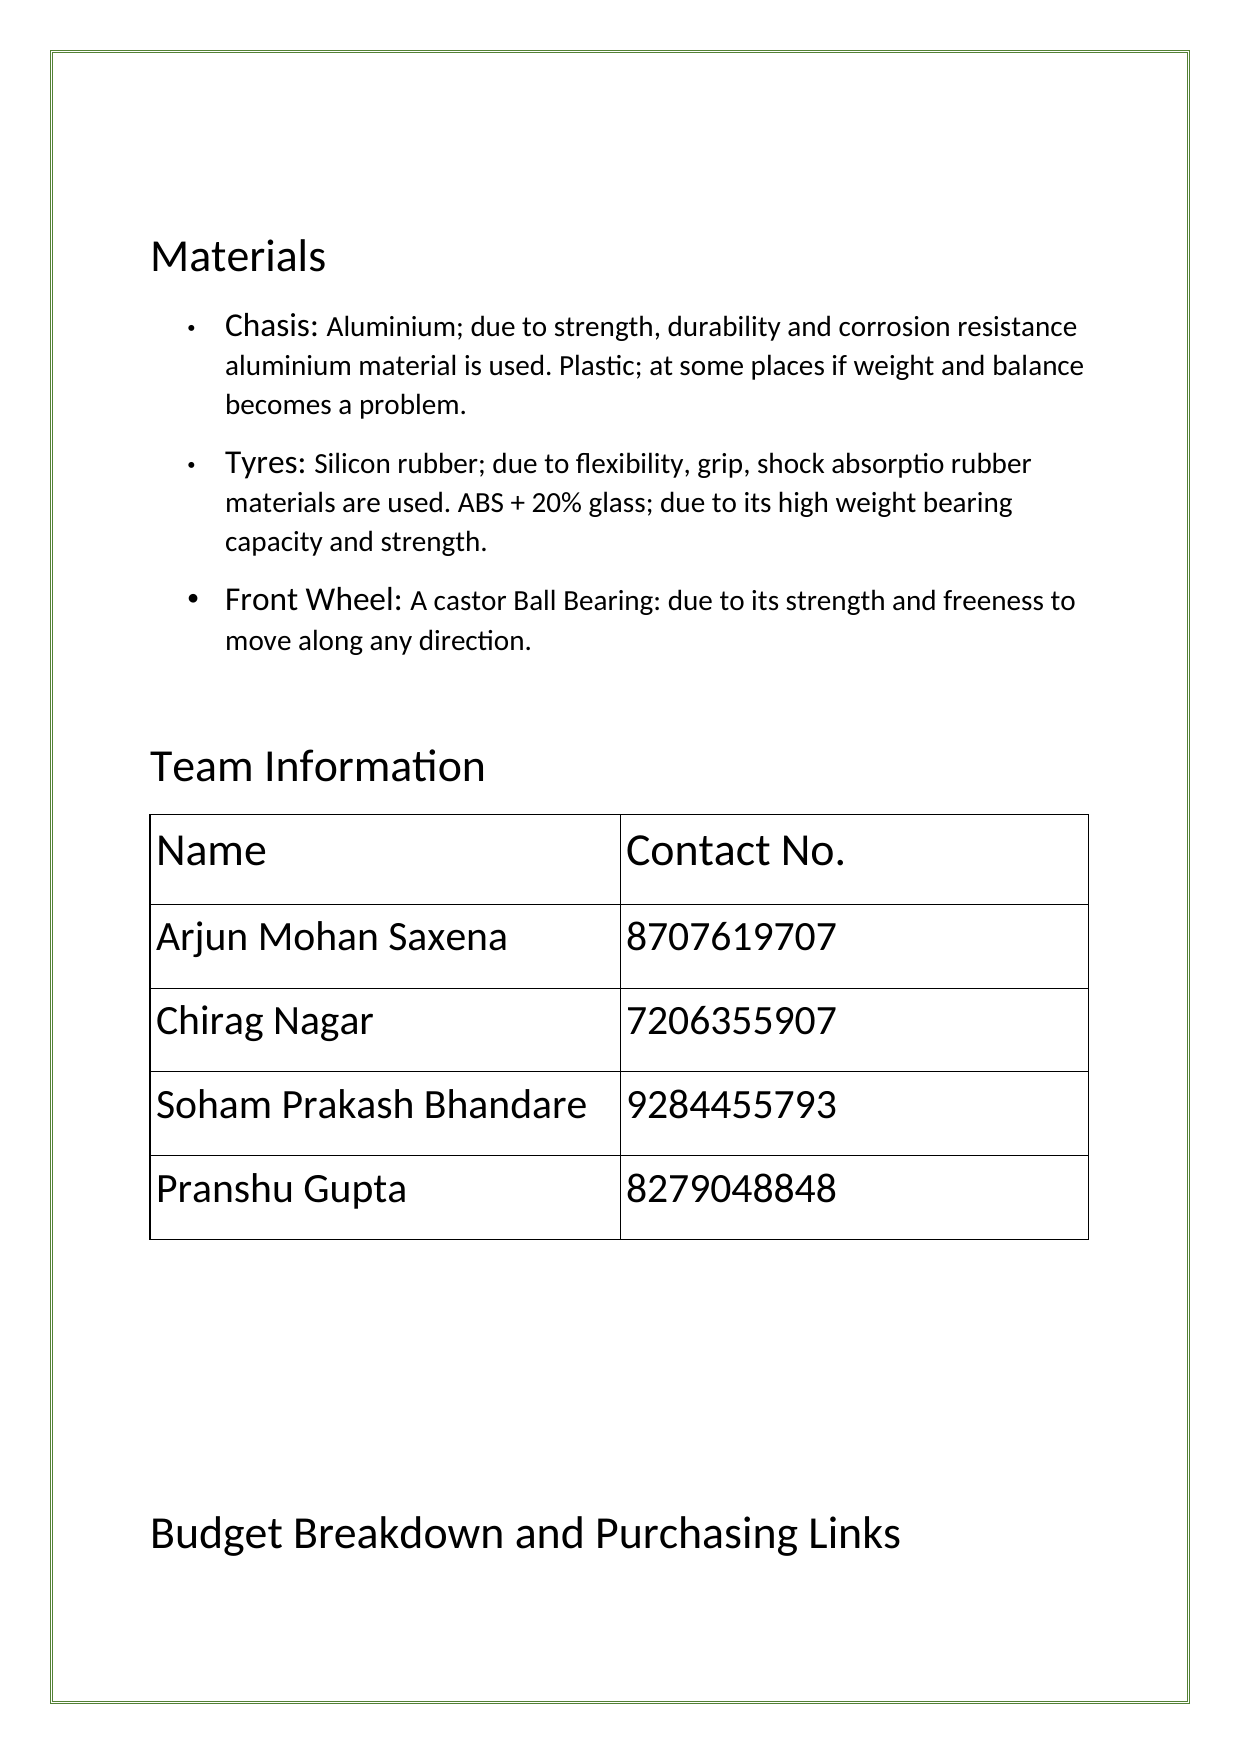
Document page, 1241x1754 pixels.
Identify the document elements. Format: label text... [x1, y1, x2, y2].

list Chasis: Aluminium; due to strength, durability and corrosion resistance aluminium material is used. Plastic; at some places if weight and balance becomes a problem. [187, 304, 1090, 422]
table_cell Pranshu Gupta [151, 1156, 620, 1239]
text Team Information [150, 737, 1090, 793]
table_cell 7206355907 [621, 989, 1088, 1071]
list Front Wheel: A castor Ball Bearing: due to its strength and freeness to move along any direction. [187, 578, 1090, 657]
table_cell Chirag Nagar [151, 989, 620, 1071]
text Materials [150, 227, 1090, 283]
table_cell 8707619707 [621, 905, 1088, 987]
table_cell 9284455793 [621, 1072, 1088, 1155]
text Budget Breakdown and Purchasing Links [150, 1504, 1090, 1560]
list Tyres: Silicon rubber; due to flexibility, grip, shock absorptio rubber materials are used. ABS + 20% glass; due to its high weight bearing capacity and strength. [187, 441, 1090, 559]
table_cell Arjun Mohan Saxena [151, 905, 620, 987]
table_cell Soham Prakash Bhandare [151, 1072, 620, 1155]
table_cell 8279048848 [621, 1156, 1088, 1239]
table_header Name [151, 815, 620, 904]
table_header Contact No. [621, 815, 1088, 904]
